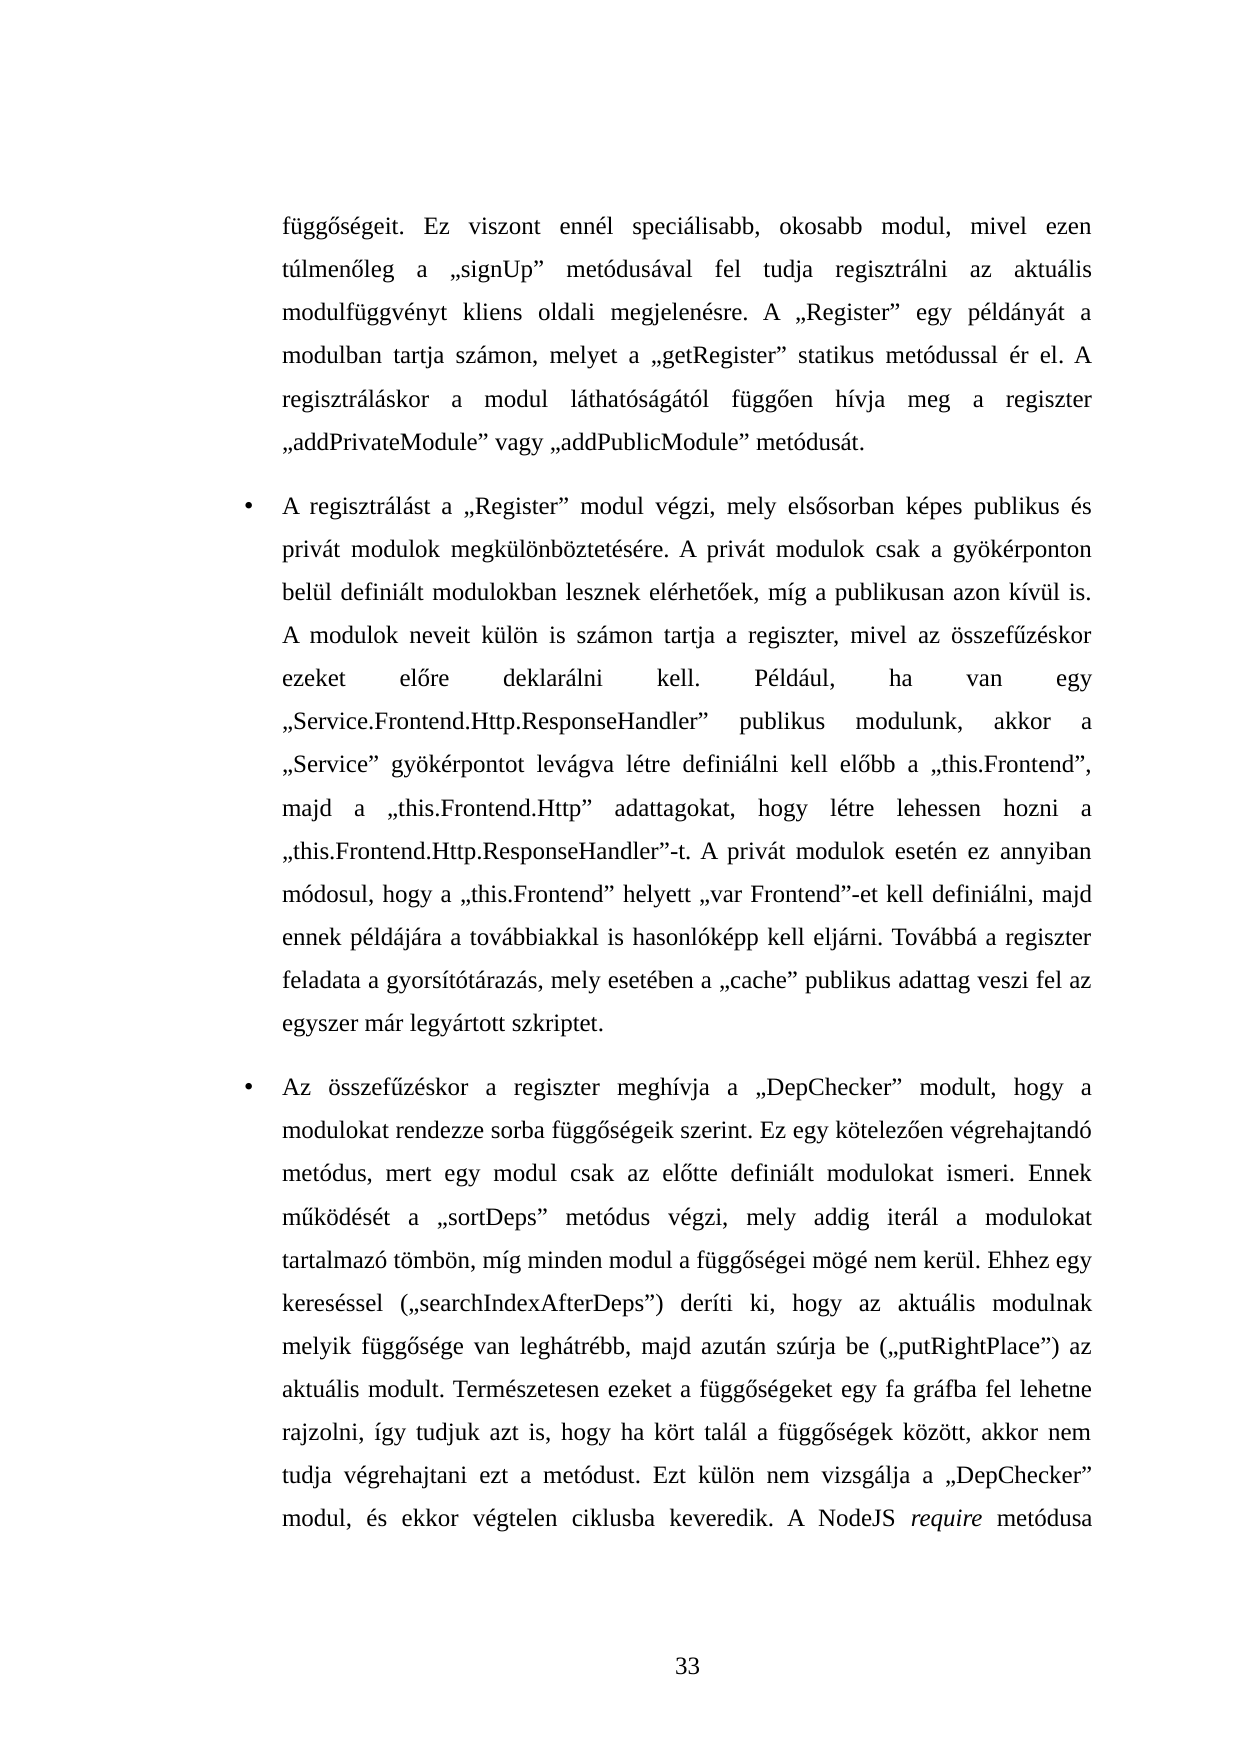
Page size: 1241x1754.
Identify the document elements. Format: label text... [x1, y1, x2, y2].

list függőségeit. Ez viszont ennél speciálisabb, okosabb modul, mivel ezen túlmenőleg a „signUp” metódusával fel tudja regisztrálni az aktuális modulfüggvényt kliens oldali megjelenésre. A „Register” egy példányát a modulban tartja számon, melyet a „getRegister” statikus metódussal ér el. A regisztráláskor a modul láthatóságától függően hívja meg a regiszter „addPrivateModule” vagy „addPublicModule” metódusát. [244, 211, 1092, 456]
list A regisztrálást a „Register” modul végzi, mely elsősorban képes publikus és privát modulok megkülönböztetésére. A privát modulok csak a gyökérponton belül definiált modulokban lesznek elérhetőek, míg a publikusan azon kívül is. A modulok neveit külön is számon tartja a regiszter, mivel az összefűzéskor ezeket előre deklarálni kell. Például, ha van egy „Service.Frontend.Http.ResponseHandler” publikus modulunk, akkor a „Service” gyökérpontot levágva létre definiálni kell előbb a „this.Frontend”, majd a „this.Frontend.Http” adattagokat, hogy létre lehessen hozni a „this.Frontend.Http.ResponseHandler”-t. A privát modulok esetén ez annyiban módosul, hogy a „this.Frontend” helyett „var Frontend”-et kell definiálni, majd ennek példájára a továbbiakkal is hasonlóképp kell eljárni. Továbbá a regiszter feladata a gyorsítótárazás, mely esetében a „cache” publikus adattag veszi fel az egyszer már legyártott szkriptet. [244, 491, 1092, 1037]
list Az összefűzéskor a regiszter meghívja a „DepChecker” modult, hogy a modulokat rendezze sorba függőségeik szerint. Ez egy kötelezően végrehajtandó metódus, mert egy modul csak az előtte definiált modulokat ismeri. Ennek működését a „sortDeps” metódus végzi, mely addig iterál a modulokat tartalmazó tömbön, míg minden modul a függőségei mögé nem kerül. Ehhez egy kereséssel („searchIndexAfterDeps”) deríti ki, hogy az aktuális modulnak melyik függősége van leghátrébb, majd azután szúrja be („putRightPlace”) az aktuális modult. Természetesen ezeket a függőségeket egy fa gráfba fel lehetne rajzolni, így tudjuk azt is, hogy ha kört talál a függőségek között, akkor nem tudja végrehajtani ezt a metódust. Ezt külön nem vizsgálja a „DepChecker” modul, és ekkor végtelen ciklusba keveredik. A NodeJS require metódusa [244, 1072, 1092, 1532]
